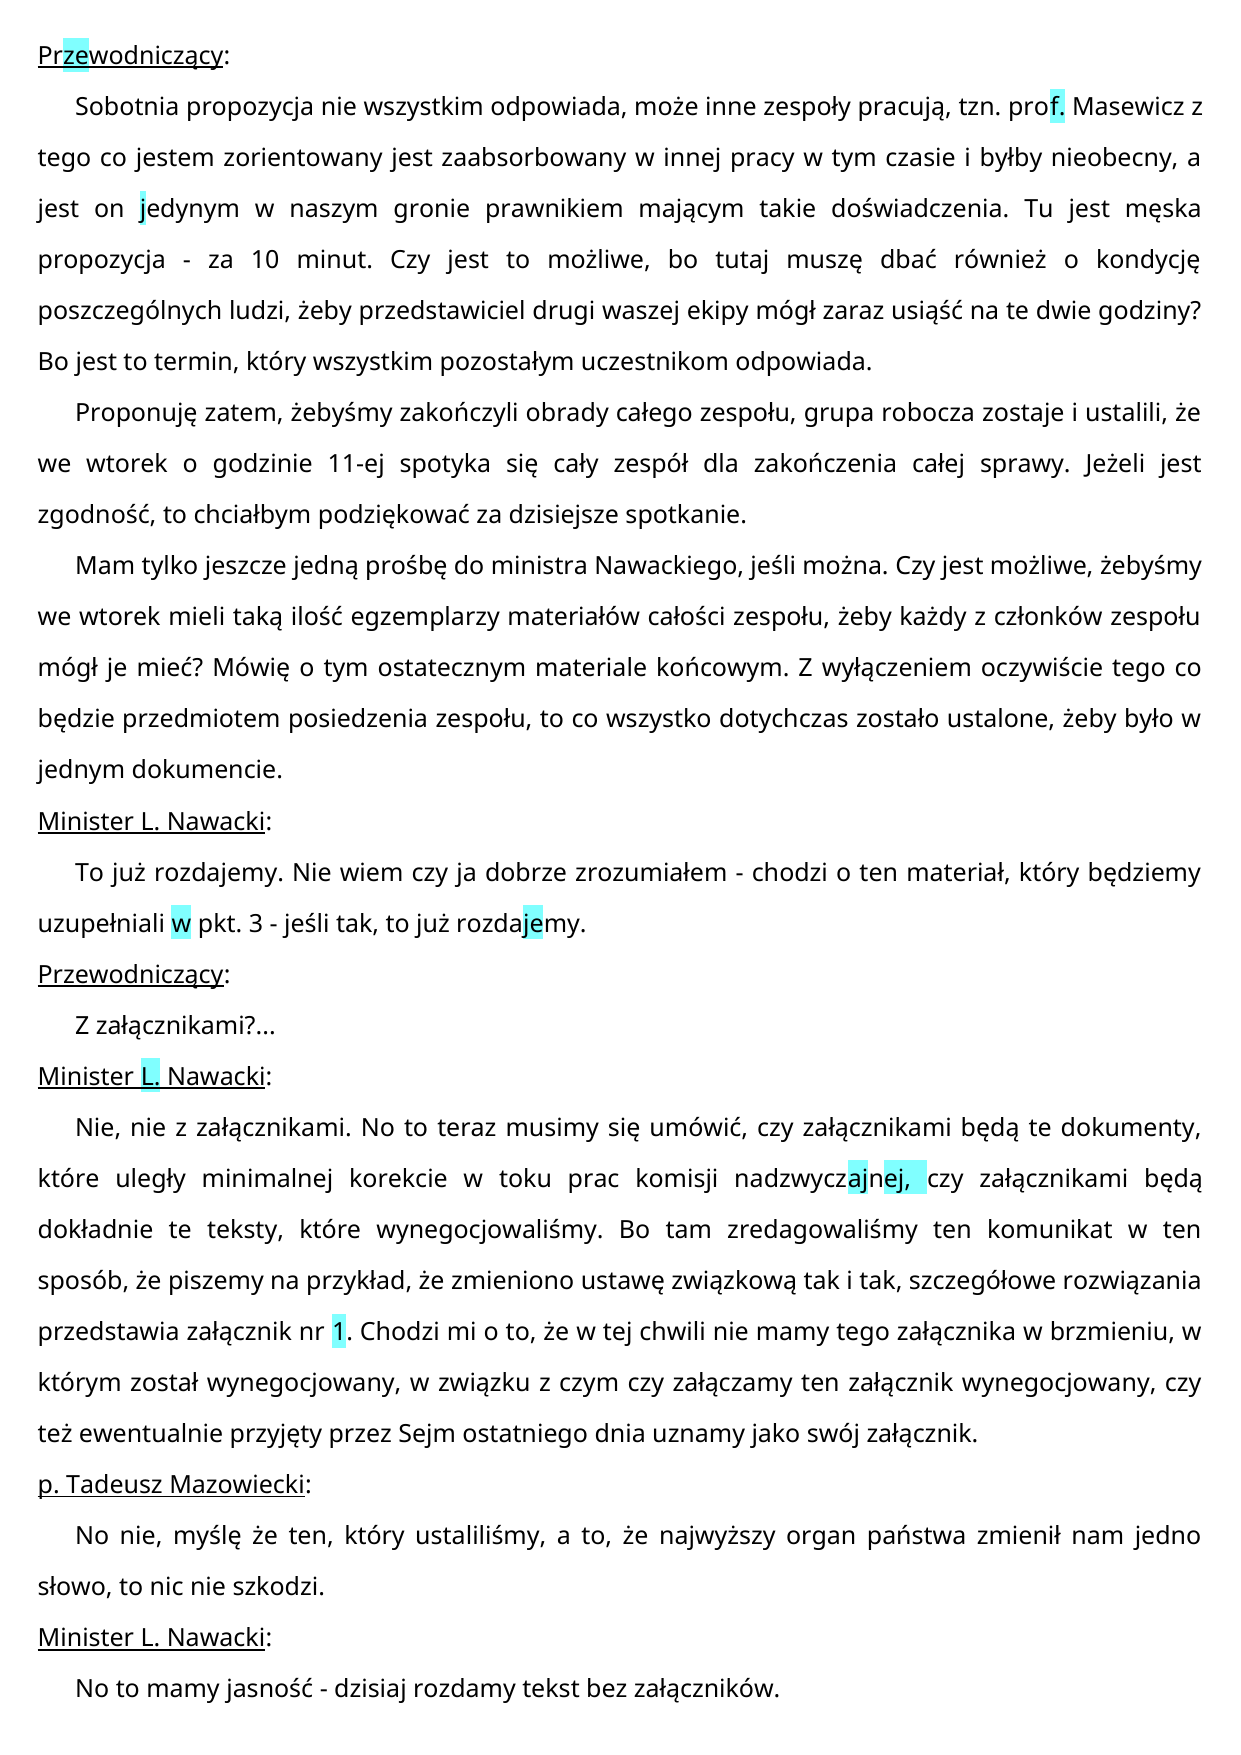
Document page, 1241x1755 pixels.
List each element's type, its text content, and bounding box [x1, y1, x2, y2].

text Minister L. Nawacki: [37, 803, 1203, 837]
text Przewodniczący: [37, 37, 1203, 72]
text Z załącznikami?... [37, 1007, 1203, 1041]
text Proponuję zatem, żebyśmy zakończyli obrady całego zespołu, grupa robocza zostaje i ustalili, że we wtorek o godzinie 11-ej spotyka się cały zespół dla zakończenia całej sprawy. Jeżeli jest zgodność, to chciałbym podziękować za dzisiejsze spotkanie. [37, 395, 1203, 531]
text Minister L. Nawacki: [37, 1620, 1203, 1654]
text Mam tylko jeszcze jedną prośbę do ministra Nawackiego, jeśli można. Czy jest możliwe, żebyśmy we wtorek mieli taką ilość egzemplarzy materiałów całości zespołu, żeby każdy z członków zespołu mógł je mieć? Mówię o tym ostatecznym materiale końcowym. Z wyłączeniem oczywiście tego co będzie przedmiotem posiedzenia zespołu, to co wszystko dotychczas zostało ustalone, żeby było w jednym dokumencie. [37, 548, 1203, 786]
text No nie, myślę że ten, który ustaliliśmy, a to, że najwyższy organ państwa zmienił nam jedno słowo, to nic nie szkodzi. [37, 1518, 1203, 1603]
text Minister L. Nawacki: [37, 1058, 1203, 1092]
text To już rozdajemy. Nie wiem czy ja dobrze zrozumiałem - chodzi o ten materiał, który będziemy uzupełniali w pkt. 3 - jeśli tak, to już rozdajemy. [37, 854, 1203, 939]
text p. Tadeusz Mazowiecki: [37, 1467, 1203, 1501]
text Przewodniczący: [37, 956, 1203, 990]
text Nie, nie z załącznikami. No to teraz musimy się umówić, czy załącznikami będą te dokumenty, które uległy minimalnej korekcie w toku prac komisji nadzwyczajnej, czy załącznikami będą dokładnie te teksty, które wynegocjowaliśmy. Bo tam zredagowaliśmy ten komunikat w ten sposób, że piszemy na przykład, że zmieniono ustawę związkową tak i tak, szczegółowe rozwiązania przedstawia załącznik nr 1. Chodzi mi o to, że w tej chwili nie mamy tego załącznika w brzmieniu, w którym został wynegocjowany, w związku z czym czy załączamy ten załącznik wynegocjowany, czy też ewentualnie przyjęty przez Sejm ostatniego dnia uznamy jako swój załącznik. [37, 1109, 1203, 1450]
text Sobotnia propozycja nie wszystkim odpowiada, może inne zespoły pracują, tzn. prof. Masewicz z tego co jestem zorientowany jest zaabsorbowany w innej pracy w tym czasie i byłby nieobecny, a jest on jedynym w naszym gronie prawnikiem mającym takie doświadczenia. Tu jest męska propozycja - za 10 minut. Czy jest to możliwe, bo tutaj muszę dbać również o kondycję poszczególnych ludzi, żeby przedstawiciel drugi waszej ekipy mógł zaraz usiąść na te dwie godziny? Bo jest to termin, który wszystkim pozostałym uczestnikom odpowiada. [37, 88, 1203, 378]
text No to mamy jasność - dzisiaj rozdamy tekst bez załączników. [37, 1671, 1203, 1705]
